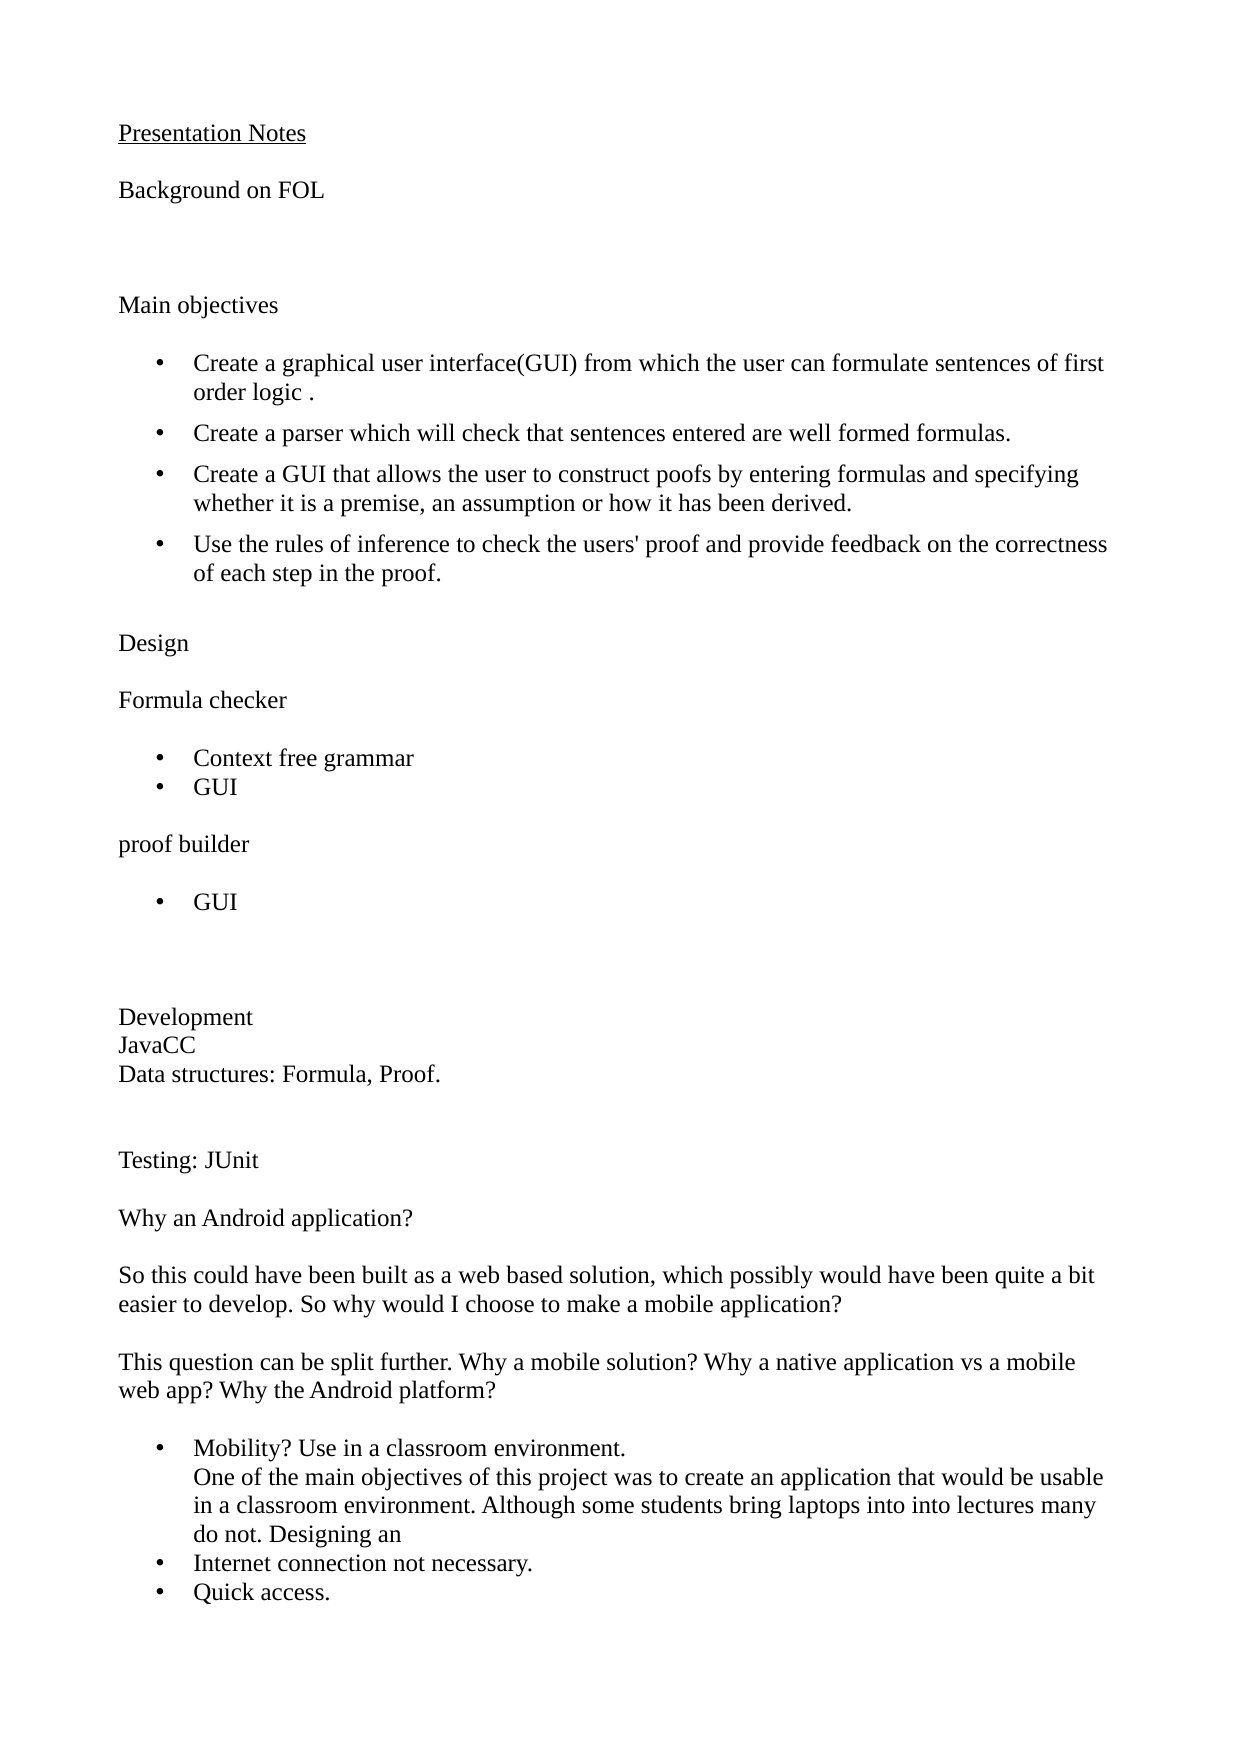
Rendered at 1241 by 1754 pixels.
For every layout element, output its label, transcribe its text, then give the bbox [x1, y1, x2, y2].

text Main objectives [118, 291, 1122, 319]
text Background on FOL [118, 176, 1122, 204]
list Create a parser which will check that sentences entered are well formed formulas. [156, 418, 1122, 447]
text Presentation Notes [118, 118, 1122, 147]
list Use the rules of inference to check the users' proof and provide feedback on the correctness of each step in the proof. [156, 529, 1122, 587]
text This question can be split further. Why a mobile solution? Why a native application vs a mobile web app? Why the Android platform? [118, 1347, 1122, 1404]
list Context free grammar [156, 743, 1122, 772]
text Why an Android application? [118, 1203, 1122, 1232]
list Quick access. [156, 1577, 1122, 1606]
list One of the main objectives of this project was to create an application that would be usable in a classroom environment. Although some students bring laptops into into lectures many do not. Designing an [156, 1462, 1122, 1548]
list Mobility? Use in a classroom environment. [156, 1433, 1122, 1462]
text Design [118, 628, 1122, 657]
list Internet connection not necessary. [156, 1548, 1122, 1577]
list Create a GUI that allows the user to construct poofs by entering formulas and specifying whether it is a premise, an assumption or how it has been derived. [156, 459, 1122, 517]
text So this could have been built as a web based solution, which possibly would have been quite a bit easier to develop. So why would I choose to make a mobile application? [118, 1261, 1122, 1318]
text JavaCC [118, 1031, 1122, 1059]
text proof builder [118, 829, 1122, 858]
text Development [118, 1002, 1122, 1031]
list GUI [156, 887, 1122, 916]
list Create a graphical user interface(GUI) from which the user can formulate sentences of first order logic . [156, 348, 1122, 406]
text Testing: JUnit [118, 1146, 1122, 1174]
text Data structures: Formula, Proof. [118, 1059, 1122, 1088]
text Formula checker [118, 686, 1122, 714]
list GUI [156, 772, 1122, 801]
